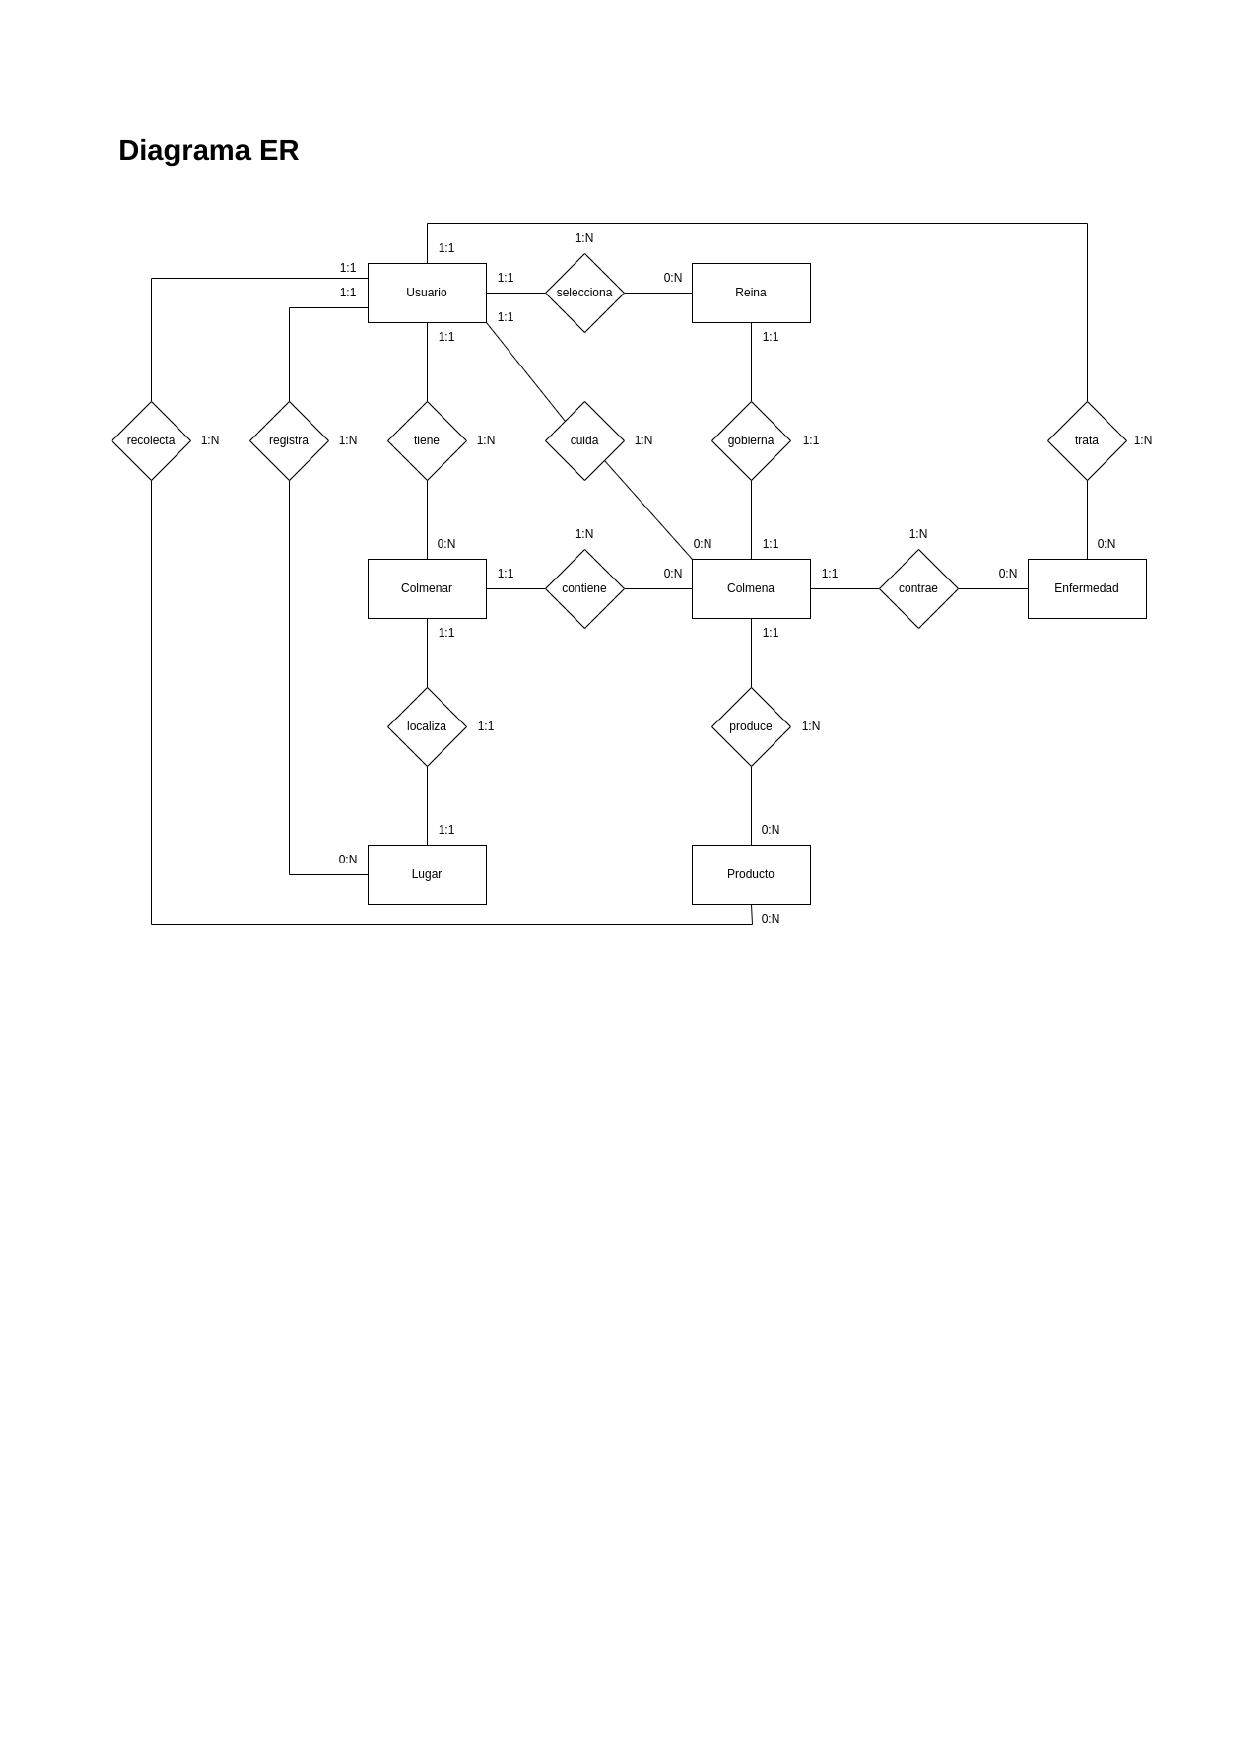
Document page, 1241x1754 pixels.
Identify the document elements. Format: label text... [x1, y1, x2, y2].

subtitle Diagrama ER [118, 133, 1122, 166]
picture [111, 223, 1173, 934]
